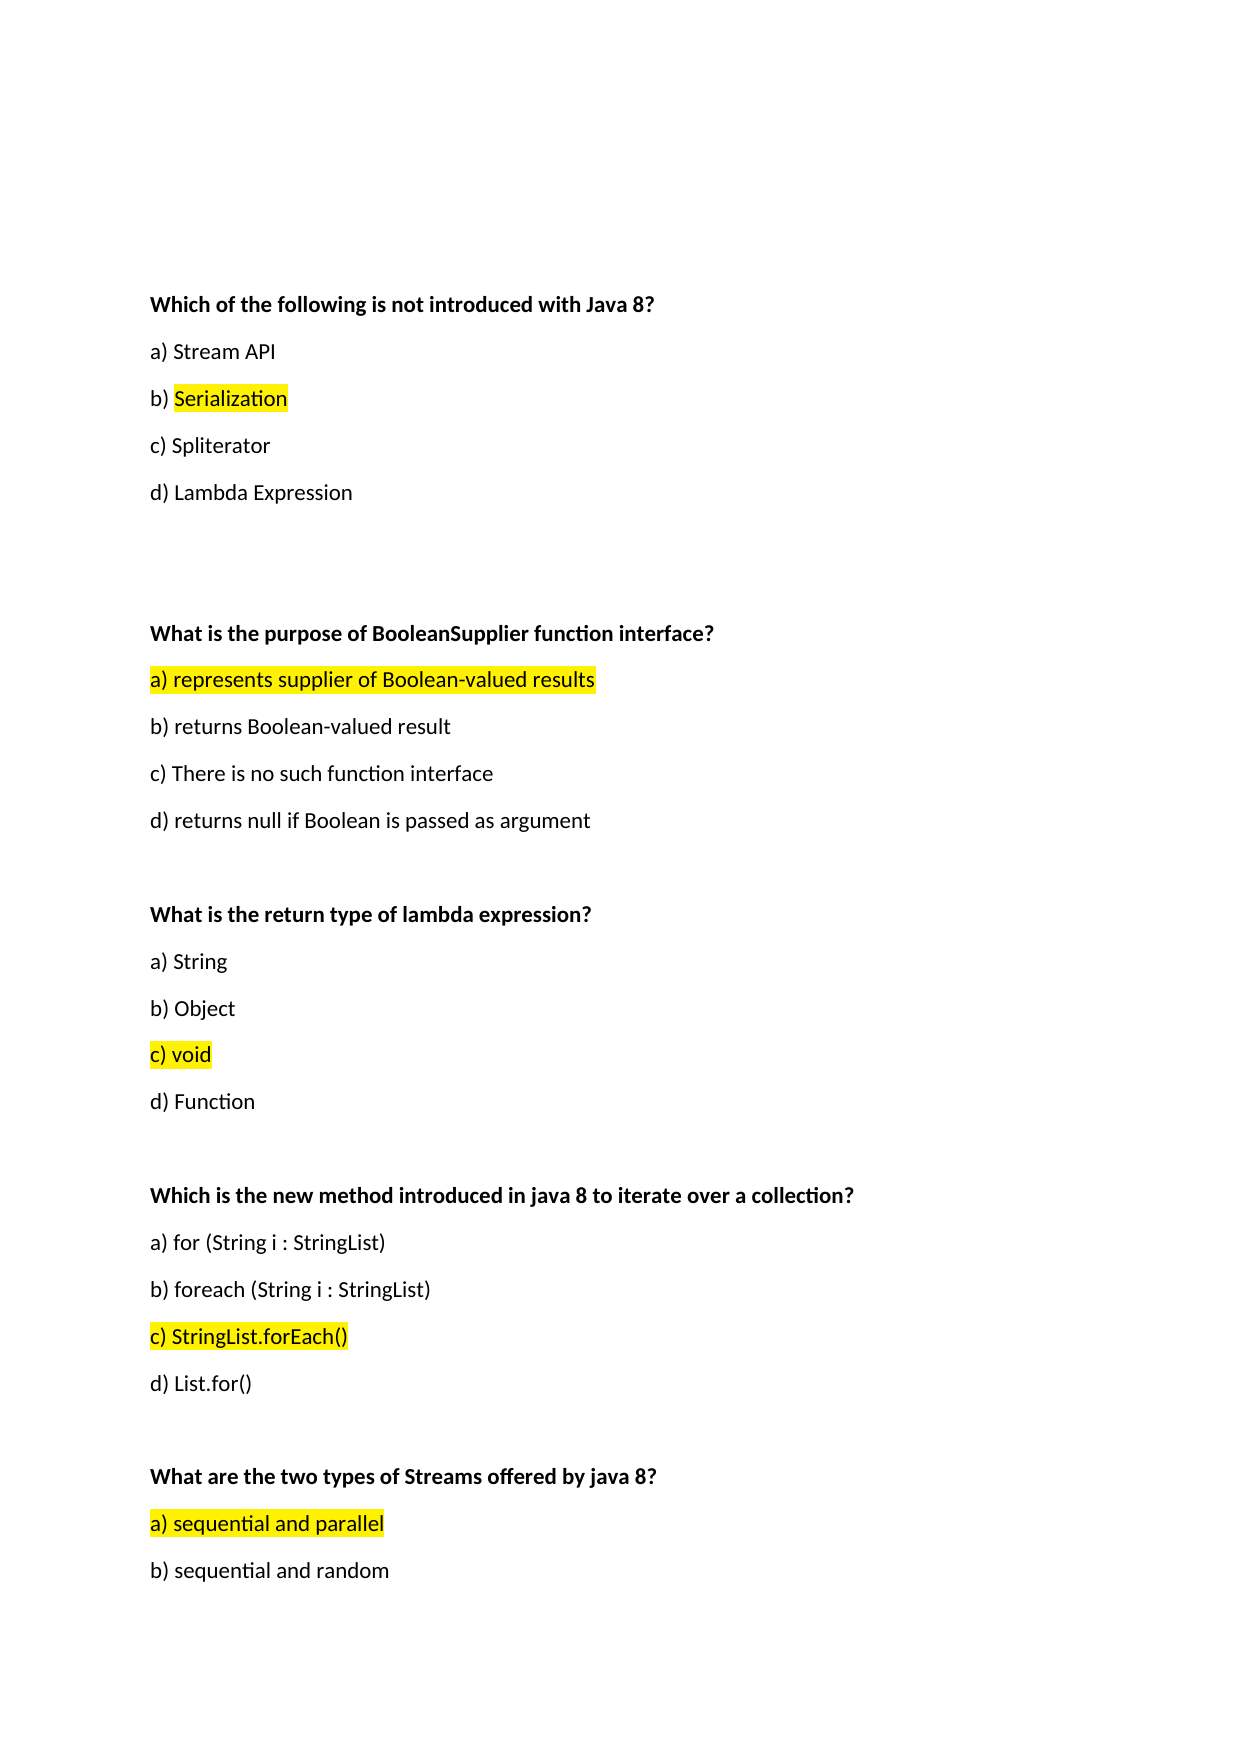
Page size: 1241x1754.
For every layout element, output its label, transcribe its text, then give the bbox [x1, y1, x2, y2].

text a) String [150, 947, 1090, 975]
text c) Spliterator [150, 431, 1090, 459]
text d) Lambda Expression [150, 478, 1090, 506]
text d) Function [150, 1087, 1090, 1116]
text a) sequential and parallel [150, 1509, 1090, 1537]
text What is the return type of lambda expression? [150, 900, 1090, 928]
text Which of the following is not introduced with Java 8? [150, 291, 1090, 319]
text d) List.for() [150, 1369, 1090, 1397]
text b) Serialization [150, 384, 1090, 412]
text a) Stream API [150, 337, 1090, 366]
text c) void [150, 1041, 1090, 1069]
text What are the two types of Streams offered by java 8? [150, 1462, 1090, 1491]
text c) There is no such function interface [150, 759, 1090, 787]
text What is the purpose of BooleanSupplier function interface? [150, 619, 1090, 647]
text b) foreach (String i : StringList) [150, 1275, 1090, 1303]
text b) returns Boolean-valued result [150, 712, 1090, 741]
text a) represents supplier of Boolean-valued results [150, 666, 1090, 694]
text b) Object [150, 994, 1090, 1022]
text c) StringList.forEach() [150, 1322, 1090, 1350]
text d) returns null if Boolean is passed as argument [150, 806, 1090, 834]
text a) for (String i : StringList) [150, 1228, 1090, 1256]
text Which is the new method introduced in java 8 to iterate over a collection? [150, 1181, 1090, 1209]
text b) sequential and random [150, 1556, 1090, 1584]
